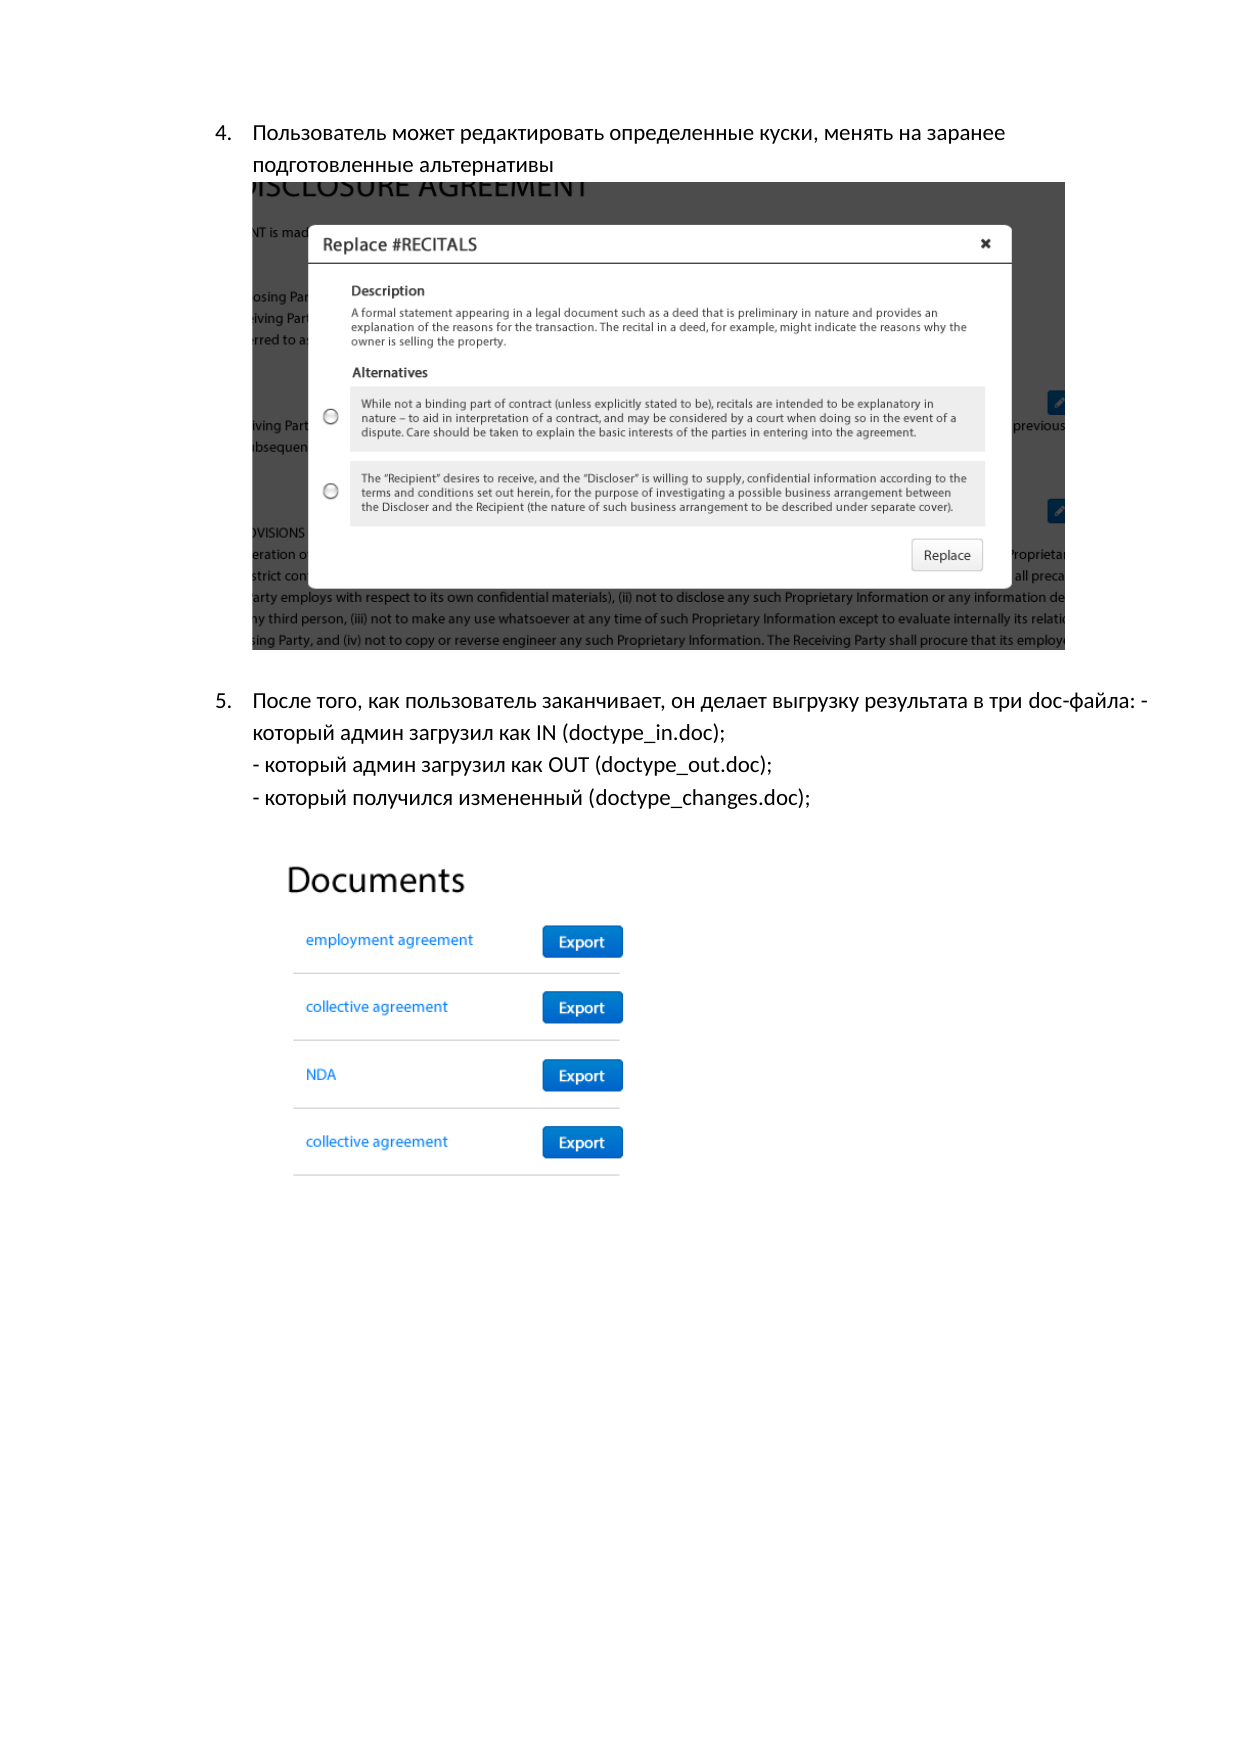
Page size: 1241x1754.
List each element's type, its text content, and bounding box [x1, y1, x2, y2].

list Пользователь может редактировать определенные куски, менять на заранее подготовленные альтернативы [215, 118, 1152, 682]
picture [252, 847, 815, 1208]
picture [252, 182, 1065, 650]
list После того, как пользователь заканчивает, он делает выгрузку результата в три doc-файла: - который админ загрузил как IN (doctype_in.doc); - который админ загрузил как OUT (doctype_out.doc); - который получился измененный (doctype_changes.doc); [215, 686, 1152, 1208]
